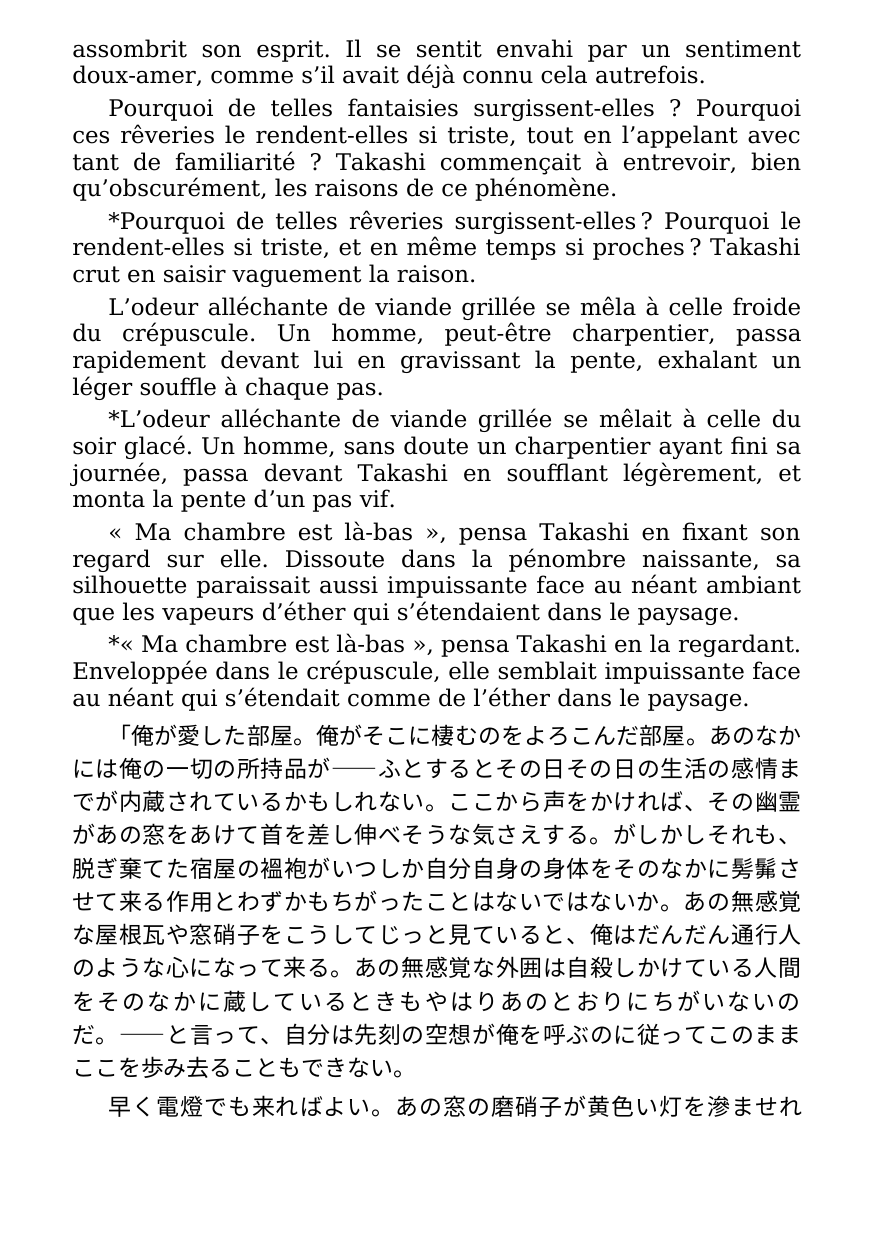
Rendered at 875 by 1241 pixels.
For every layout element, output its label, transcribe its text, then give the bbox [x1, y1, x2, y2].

text *L’odeur alléchante de viande grillée se mêlait à celle du soir glacé. Un homme, sans doute un charpentier ayant fini sa journée, passa devant Takashi en soufflant légèrement, et monta la pente d’un pas vif. [72, 406, 802, 513]
text Pourquoi de telles fantaisies surgissent-elles ? Pourquoi ces rêveries le rendent-elles si triste, tout en l’appelant avec tant de familiarité ? Takashi commençait à entrevoir, bien qu’obscurément, les raisons de ce phénomène. [72, 95, 802, 202]
text *« Ma chambre est là-bas », pensa Takashi en la regardant. Enveloppée dans le crépuscule, elle semblait impuissante face au néant qui s’étendait comme de l’éther dans le paysage. [72, 632, 802, 712]
text assombrit son esprit. Il se sentit envahi par un sentiment doux-amer, comme s’il avait déjà connu cela autrefois. [72, 36, 802, 89]
text 早く電燈でも来ればよい。あの窓の磨硝子が黄色い灯を滲ませれ [72, 1089, 802, 1122]
text *Pourquoi de telles rêveries surgissent-elles ? Pourquoi le rendent-elles si triste, et en même temps si proches ? Takashi crut en saisir vaguement la raison. [72, 208, 802, 288]
text 「俺が愛した部屋。俺がそこに棲むのをよろこんだ部屋。あのなかには俺の一切の所持品が――ふとするとその日その日の生活の感情までが内蔵されているかもしれない。ここから声をかければ、その幽霊があの窓をあけて首を差し伸べそうな気さえする。がしかしそれも、脱ぎ棄てた宿屋の褞袍がいつしか自分自身の身体をそのなかに髣髴させて来る作用とわずかもちがったことはないではないか。あの無感覚な屋根瓦や窓硝子をこうしてじっと見ていると、俺はだんだん通行人のような心になって来る。あの無感覚な外囲は自殺しかけている人間をそのなかに蔵しているときもやはりあのとおりにちがいないのだ。――と言って、自分は先刻の空想が俺を呼ぶのに従ってこのままここを歩み去ることもできない。 [72, 718, 802, 1083]
text L’odeur alléchante de viande grillée se mêla à celle froide du crépuscule. Un homme, peut-être charpentier, passa rapidement devant lui en gravissant la pente, exhalant un léger souffle à chaque pas. [72, 294, 802, 401]
text « Ma chambre est là-bas », pensa Takashi en fixant son regard sur elle. Dissoute dans la pénombre naissante, sa silhouette paraissait aussi impuissante face au néant ambiant que les vapeurs d’éther qui s’étendaient dans le paysage. [72, 519, 802, 626]
